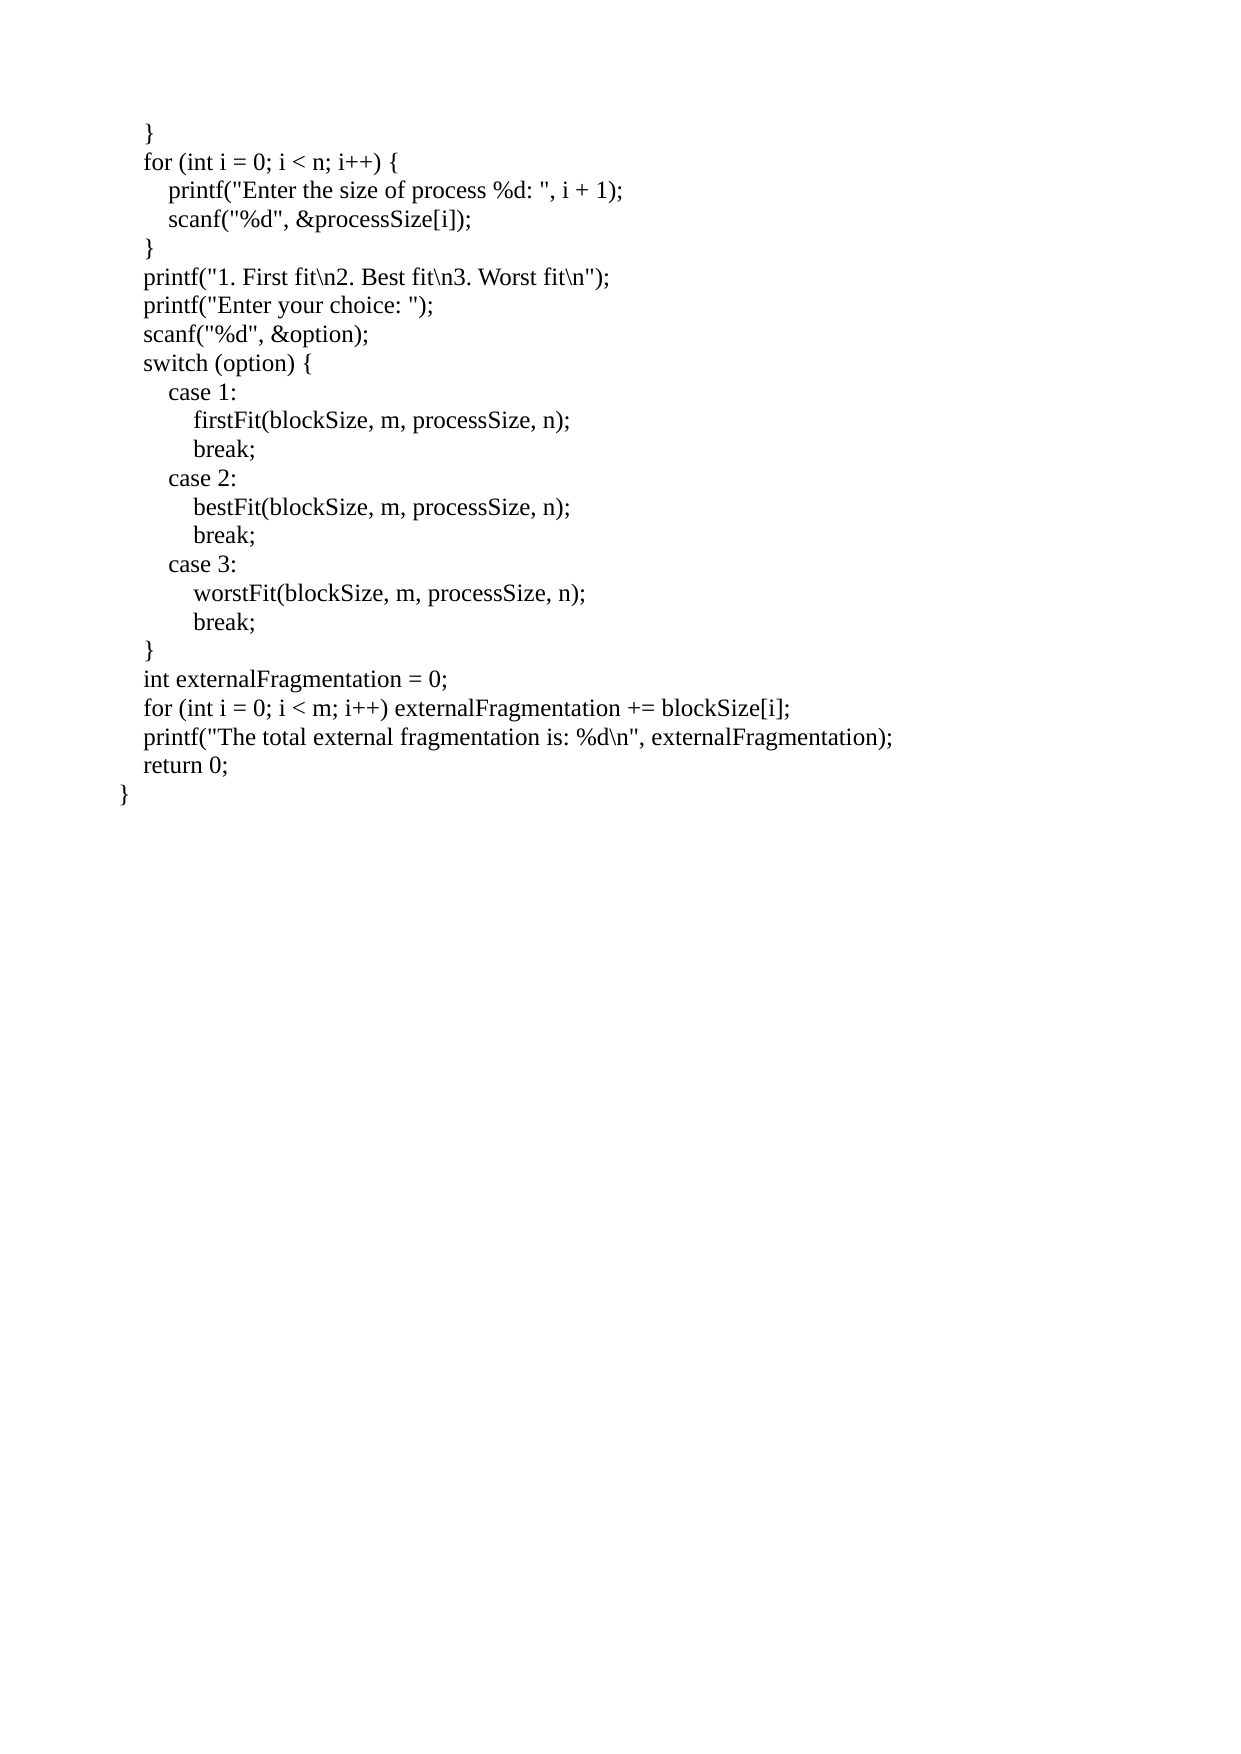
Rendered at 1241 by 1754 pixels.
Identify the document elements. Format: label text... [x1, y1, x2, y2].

text } [118, 779, 1122, 808]
text for (int i = 0; i < n; i++) { [118, 147, 1122, 176]
text printf("Enter the size of process %d: ", i + 1); [118, 176, 1122, 204]
text scanf("%d", &option); [118, 319, 1122, 348]
text } [118, 118, 1122, 147]
text case 1: [118, 377, 1122, 406]
text bestFit(blockSize, m, processSize, n); [118, 492, 1122, 521]
text case 2: [118, 463, 1122, 492]
text for (int i = 0; i < m; i++) externalFragmentation += blockSize[i]; [118, 693, 1122, 722]
text return 0; [118, 751, 1122, 779]
text worstFit(blockSize, m, processSize, n); [118, 578, 1122, 607]
text printf("Enter your choice: "); [118, 291, 1122, 319]
text int externalFragmentation = 0; [118, 664, 1122, 693]
text printf("1. First fit\n2. Best fit\n3. Worst fit\n"); [118, 262, 1122, 291]
text case 3: [118, 549, 1122, 578]
text } [118, 233, 1122, 262]
text break; [118, 607, 1122, 636]
text break; [118, 521, 1122, 549]
text printf("The total external fragmentation is: %d\n", externalFragmentation); [118, 722, 1122, 751]
text firstFit(blockSize, m, processSize, n); [118, 406, 1122, 434]
text break; [118, 434, 1122, 463]
text switch (option) { [118, 348, 1122, 377]
text scanf("%d", &processSize[i]); [118, 204, 1122, 233]
text } [118, 636, 1122, 664]
